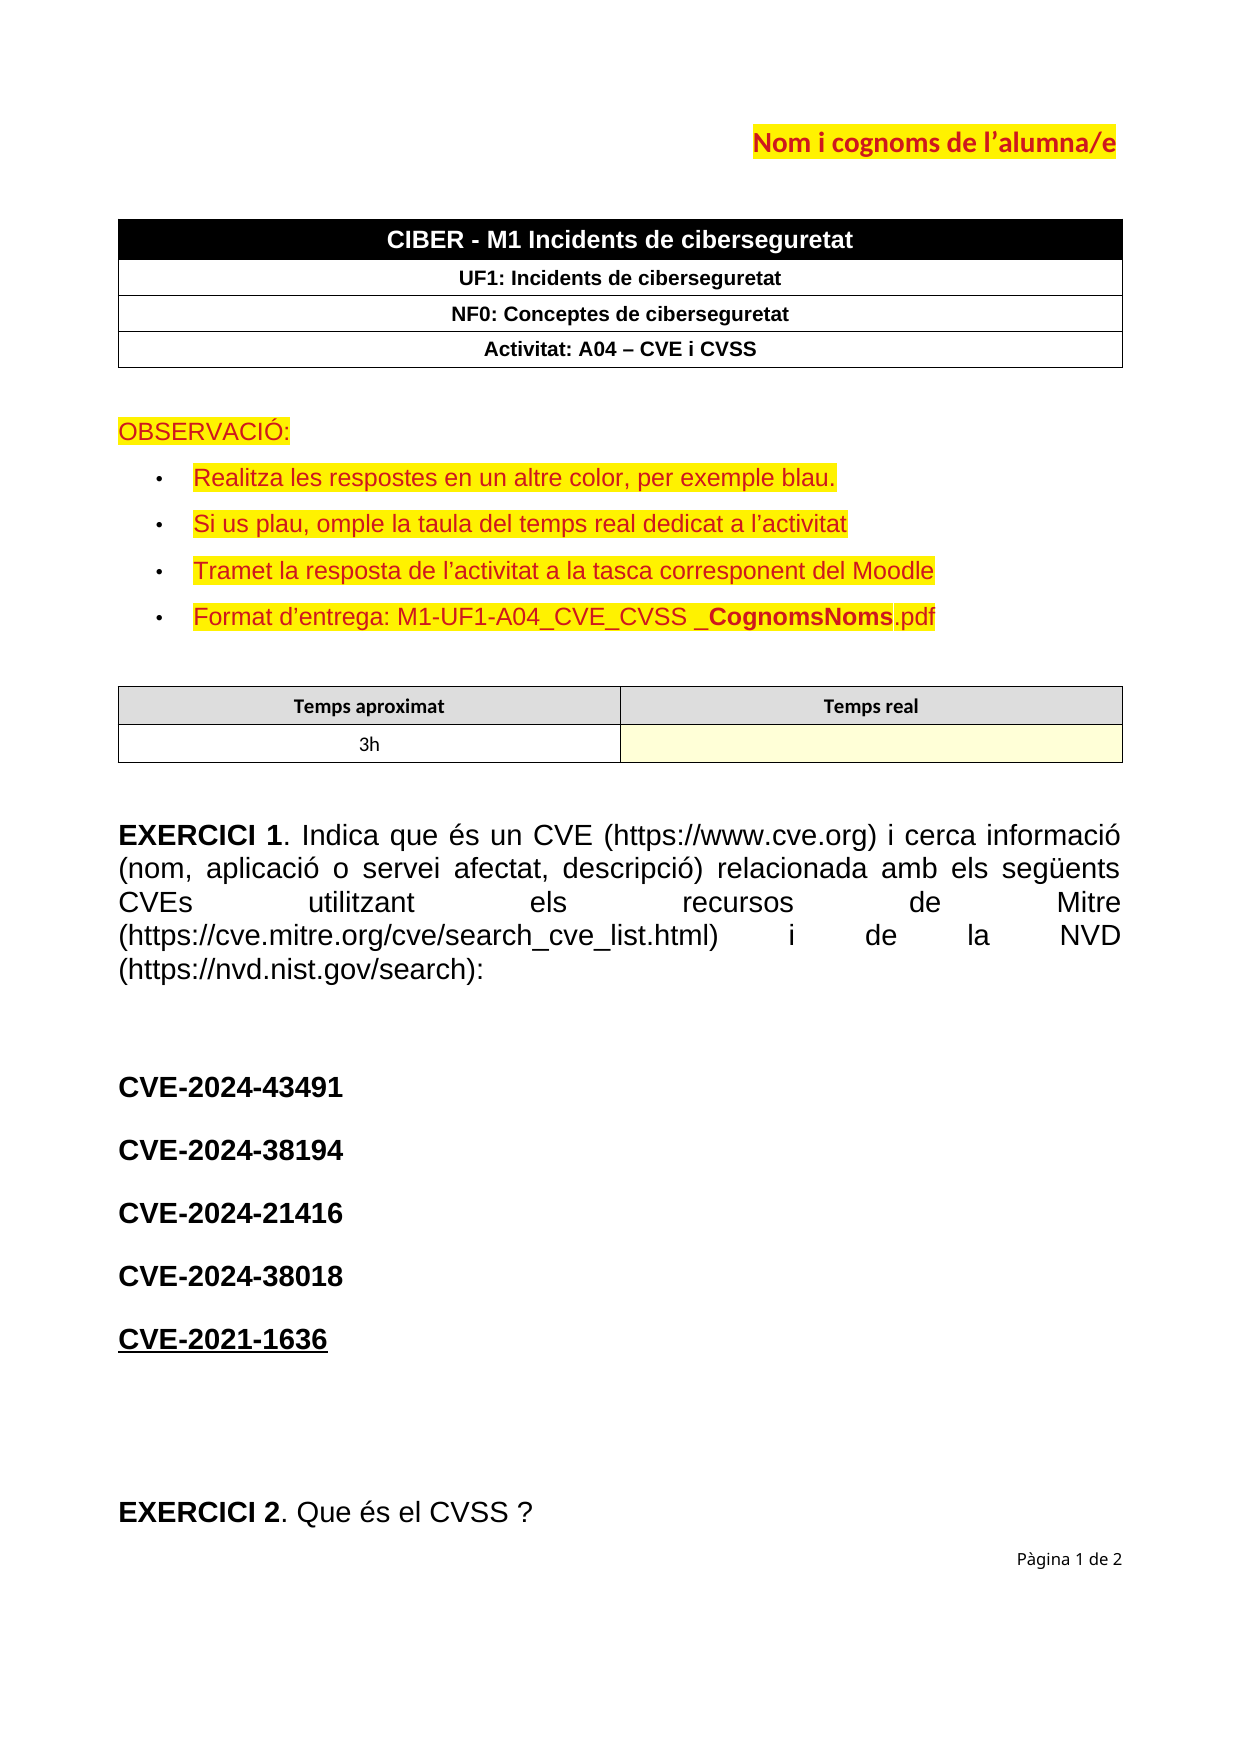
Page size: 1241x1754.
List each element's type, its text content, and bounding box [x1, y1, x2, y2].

text EXERCICI 2. Que és el CVSS ? [118, 1495, 1122, 1528]
subtitle CVE-2021-1636 [118, 1322, 1122, 1356]
list Tramet la resposta de l’activitat a la tasca corresponent del Moodle [156, 556, 1122, 585]
table_cell [621, 725, 1122, 762]
table_cell Activitat: A04 – CVE i CVSS [119, 332, 1122, 367]
text CVE-2024-21416 [118, 1196, 1122, 1229]
table_cell UF1: Incidents de ciberseguretat [119, 260, 1122, 295]
list Si us plau, omple la taula del temps real dedicat a l’activitat [156, 509, 1122, 538]
text CVE-2024-38194 [118, 1133, 1122, 1166]
table_header CIBER - M1 Incidents de ciberseguretat [119, 220, 1122, 259]
table_cell NF0: Conceptes de ciberseguretat [119, 296, 1122, 331]
text CVE-2024-38018 [118, 1259, 1122, 1292]
table_header Temps aproximat [119, 687, 620, 724]
list Format d’entrega: M1-UF1-A04_CVE_CVSS _CognomsNoms.pdf [156, 602, 1122, 631]
table_header Temps real [621, 687, 1122, 724]
text OBSERVACIÓ: [118, 417, 1122, 445]
table_cell 3h [119, 725, 620, 762]
text EXERCICI 1. Indica que és un CVE (https://www.cve.org) i cerca informació (nom, aplicació o servei afectat, descripció) relacionada amb els següents CVEs utilitzant els recursos de Mitre (https://cve.mitre.org/cve/search_cve_list.html) i de la NVD (https://nvd.nist.gov/search): [118, 818, 1122, 986]
list Realitza les respostes en un altre color, per exemple blau. [156, 463, 1122, 492]
text CVE-2024-43491 [118, 1070, 1122, 1103]
